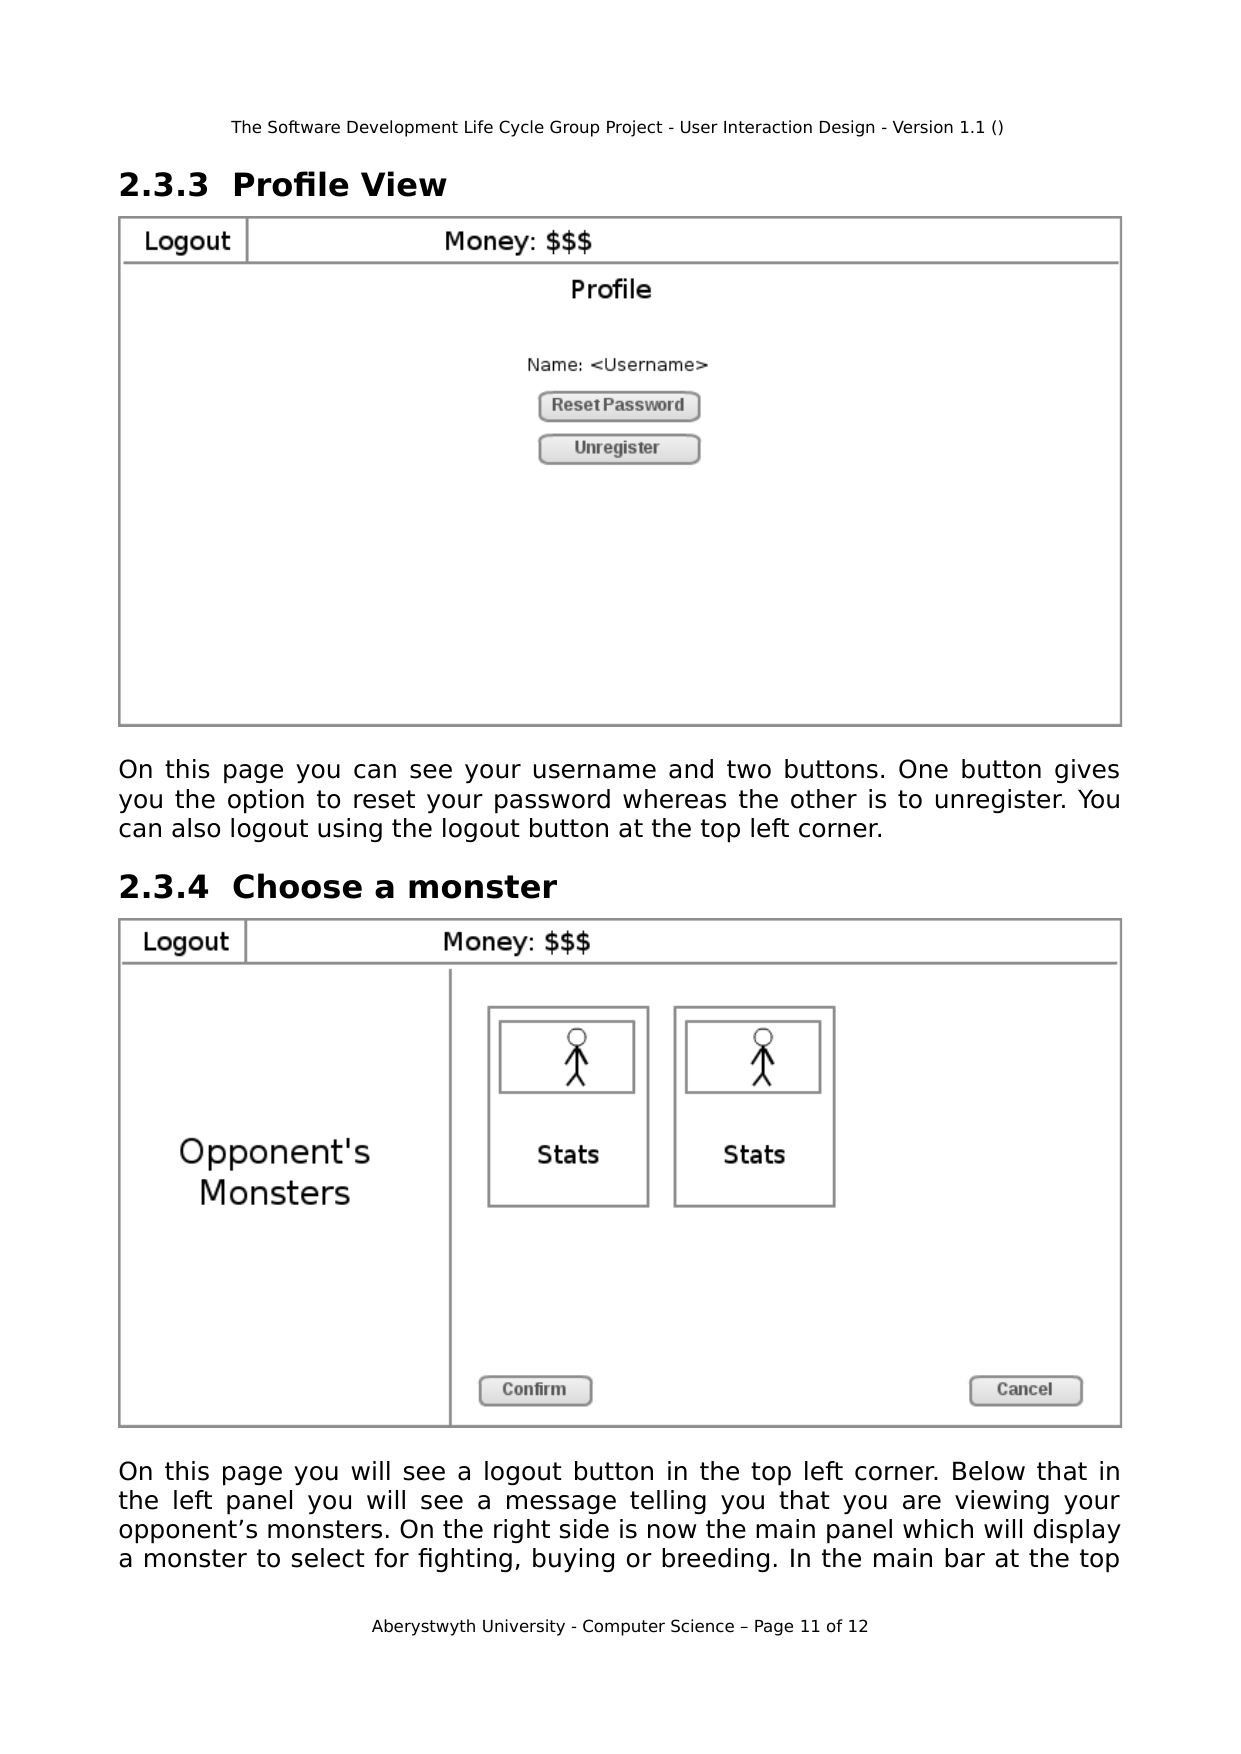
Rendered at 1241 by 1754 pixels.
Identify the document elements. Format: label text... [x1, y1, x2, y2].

picture [118, 216, 1123, 727]
text On this page you will see a logout button in the top left corner. Below that in the left panel you will see a message telling you that you are viewing your opponent’s monsters. On the right side is now the main panel which will display a monster to select for fighting, buying or breeding. In the main bar at the top [118, 1457, 1122, 1574]
subtitle Profile View [118, 167, 1122, 204]
text On this page you can see your username and two buttons. One button gives you the option to reset your password whereas the other is to unregister. You can also logout using the logout button at the top left corner. [118, 756, 1122, 843]
picture [118, 918, 1123, 1428]
subtitle Choose a monster [118, 868, 1122, 906]
